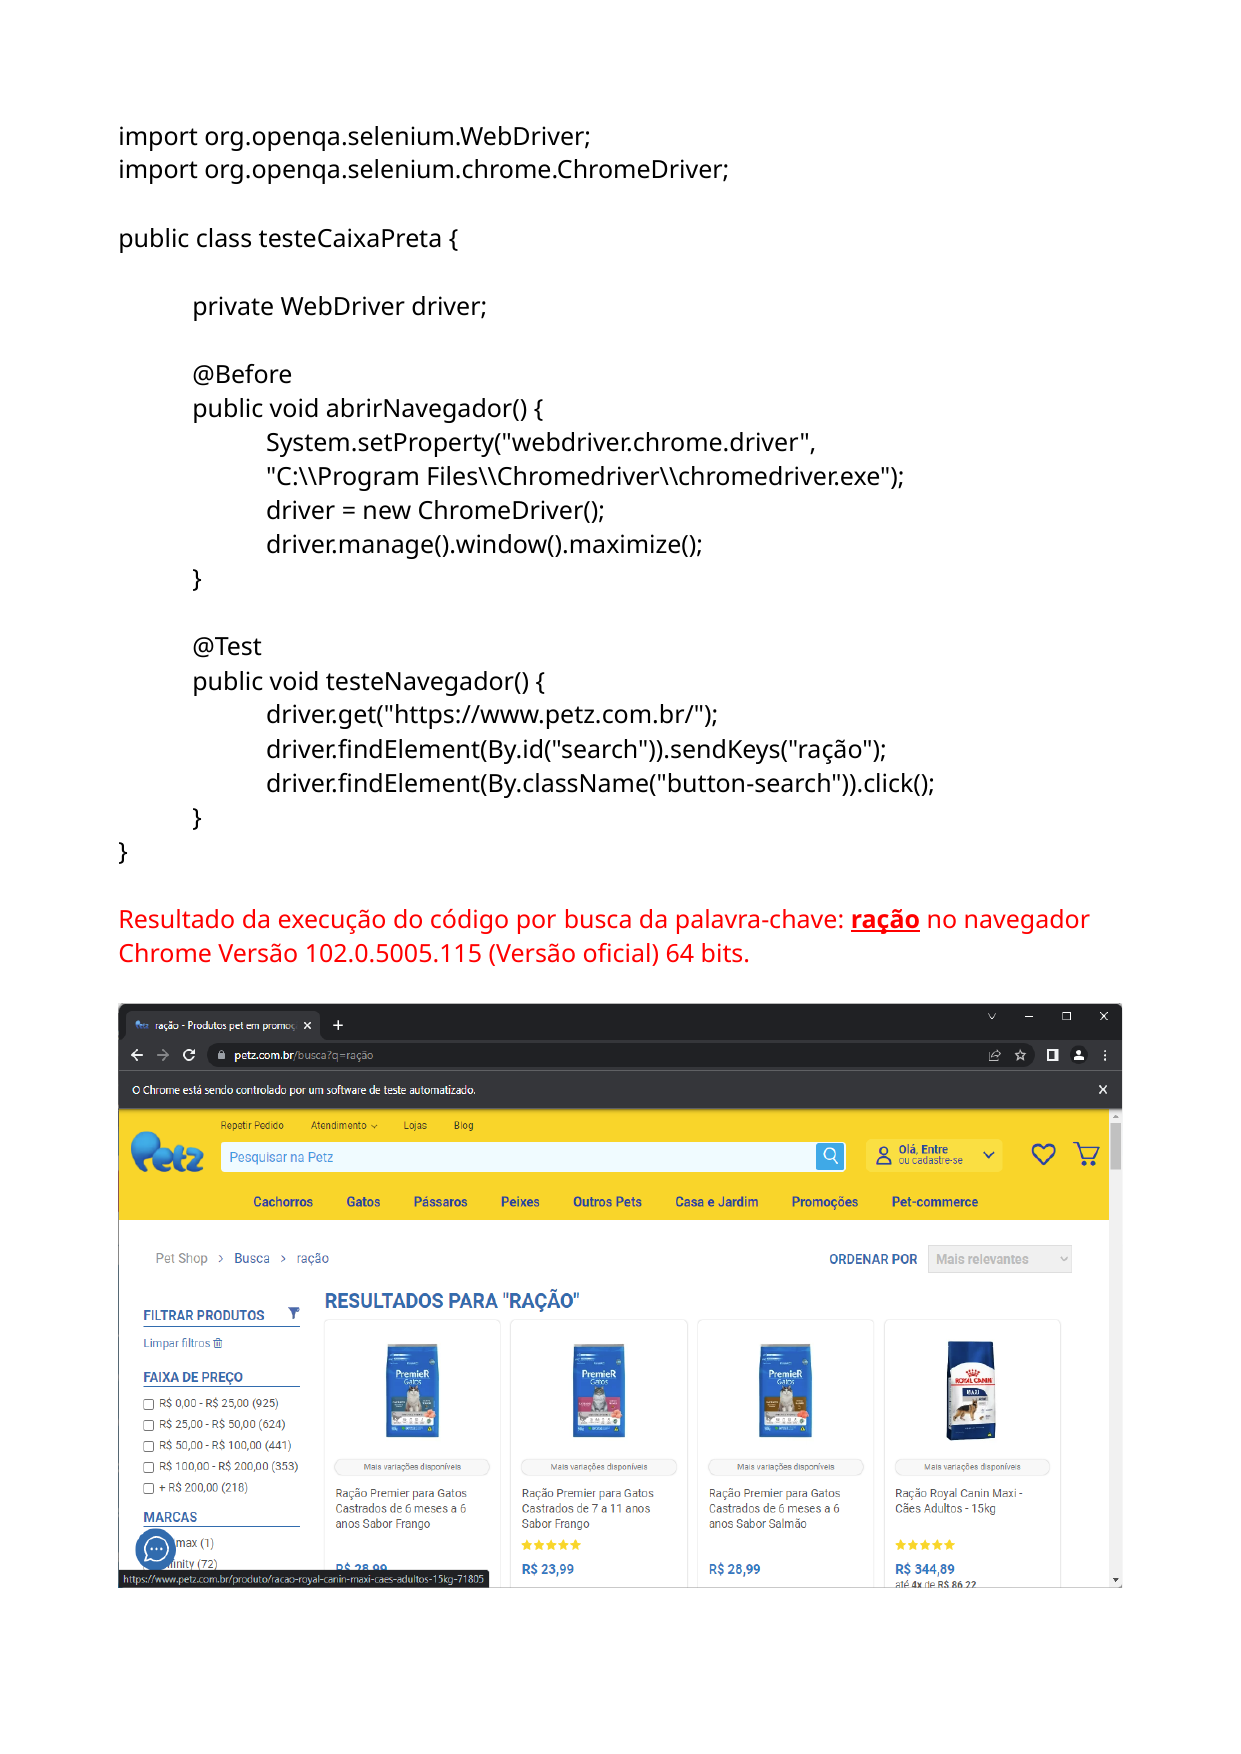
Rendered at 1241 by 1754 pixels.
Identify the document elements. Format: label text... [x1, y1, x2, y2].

text Resultado da execução do código por busca da palavra-chave: ração no navegador Chrome Versão 102.0.5005.115 (Versão oficial) 64 bits. [118, 902, 1122, 970]
text System.setProperty("webdriver.chrome.driver", [118, 425, 1122, 459]
text @Before [118, 357, 1122, 391]
text public void abrirNavegador() { [118, 391, 1122, 425]
text import org.openqa.selenium.chrome.ChromeDriver; [118, 152, 1122, 186]
text public class testeCaixaPreta { [118, 220, 1122, 254]
text public void testeNavegador() { [118, 663, 1122, 697]
text private WebDriver driver; [118, 288, 1122, 322]
picture [118, 1003, 1123, 1588]
text @Test [118, 629, 1122, 663]
text } [118, 833, 1122, 867]
text import org.openqa.selenium.WebDriver; [118, 118, 1122, 152]
text driver = new ChromeDriver(); [118, 493, 1122, 527]
text driver.findElement(By.id("search")).sendKeys("ração"); [118, 731, 1122, 765]
text driver.findElement(By.className("button-search")).click(); [118, 765, 1122, 799]
text } [118, 799, 1122, 833]
text driver.get("https://www.petz.com.br/"); [118, 697, 1122, 731]
text } [118, 561, 1122, 595]
text driver.manage().window().maximize(); [118, 527, 1122, 561]
text "C:\\Program Files\\Chromedriver\\chromedriver.exe"); [118, 459, 1122, 493]
